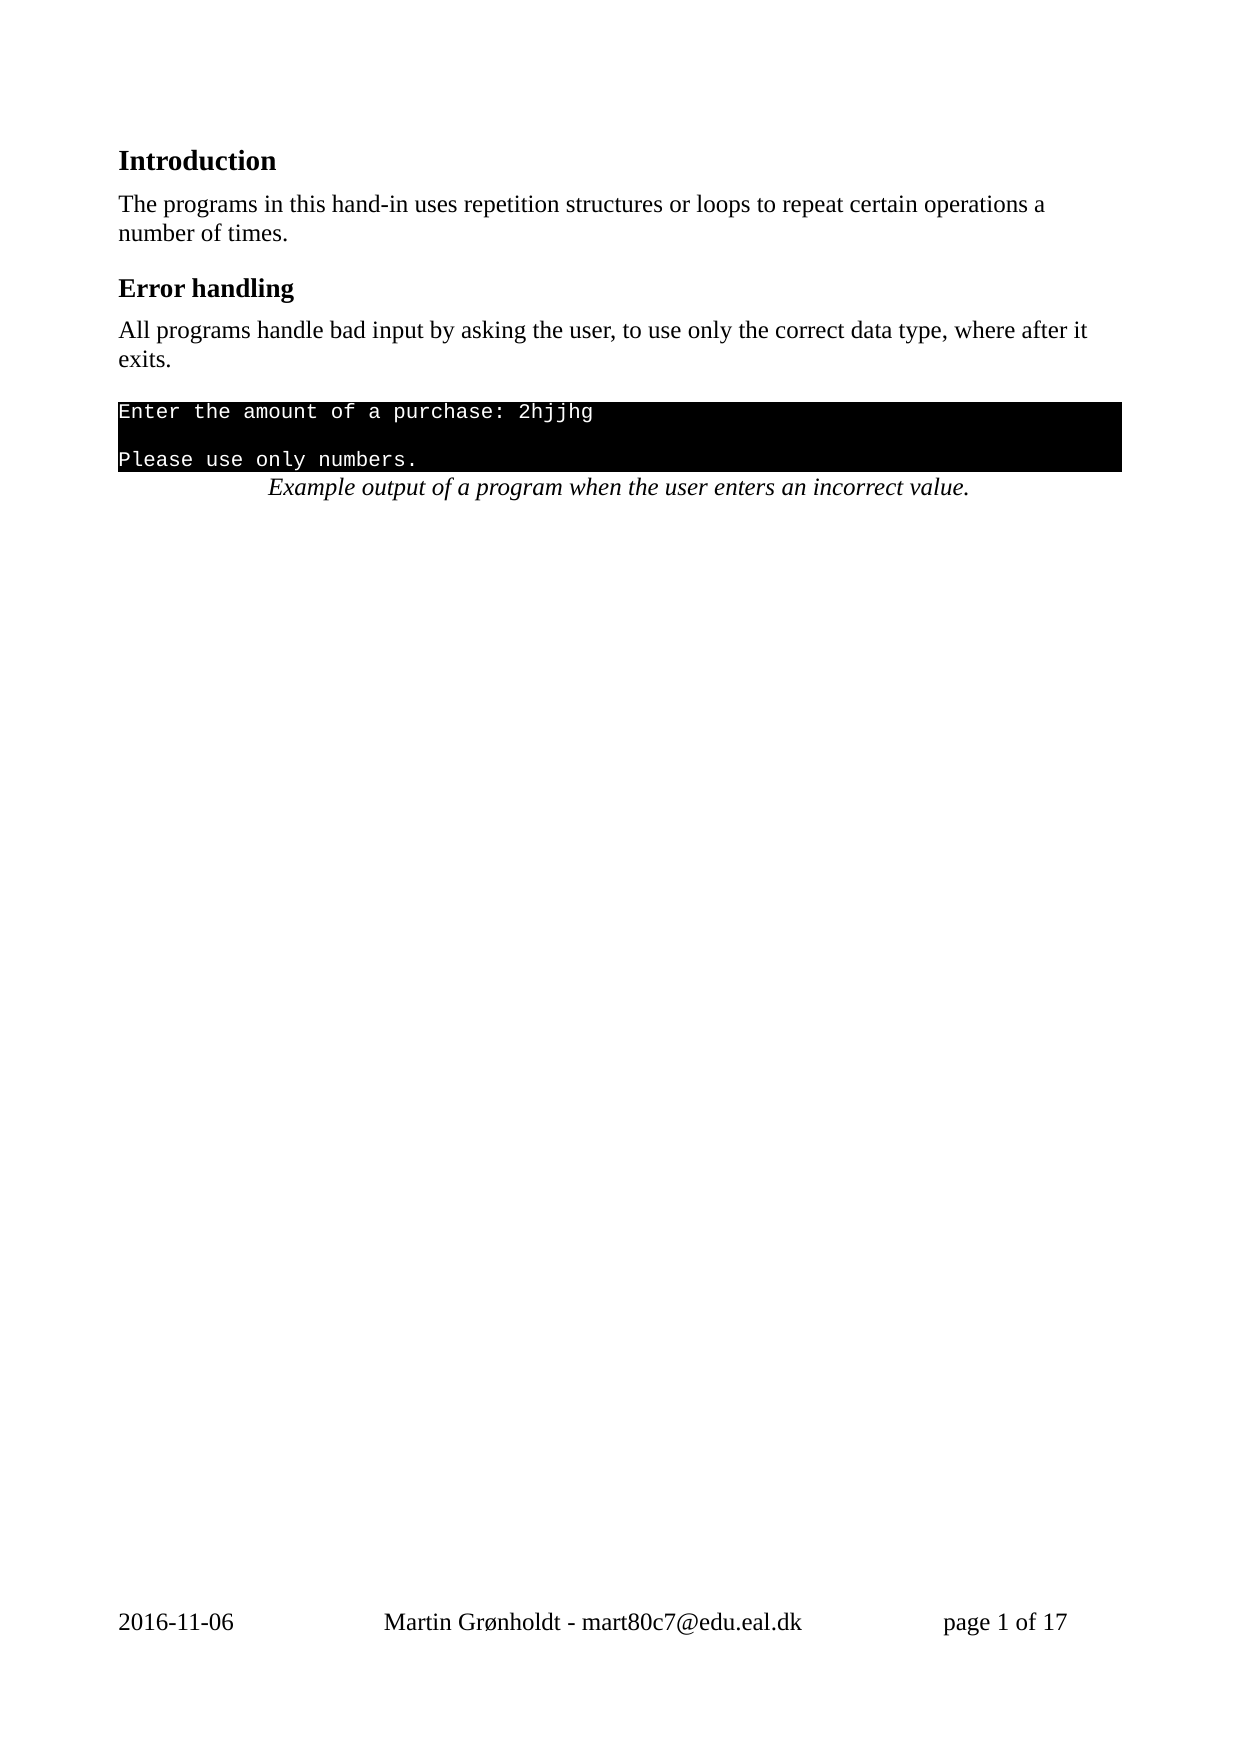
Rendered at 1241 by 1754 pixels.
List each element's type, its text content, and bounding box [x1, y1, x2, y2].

text The programs in this hand-in uses repetition structures or loops to repeat certain operations a number of times. [118, 189, 1122, 247]
subtitle Error handling [118, 272, 1122, 303]
text Enter the amount of a purchase: 2hjjhg [118, 402, 1122, 425]
text Please use only numbers. [118, 449, 1122, 472]
text Example output of a program when the user enters an incorrect value. [118, 472, 1122, 501]
text All programs handle bad input by asking the user, to use only the correct data type, where after it exits. [118, 315, 1122, 373]
subtitle Introduction [118, 143, 1122, 177]
